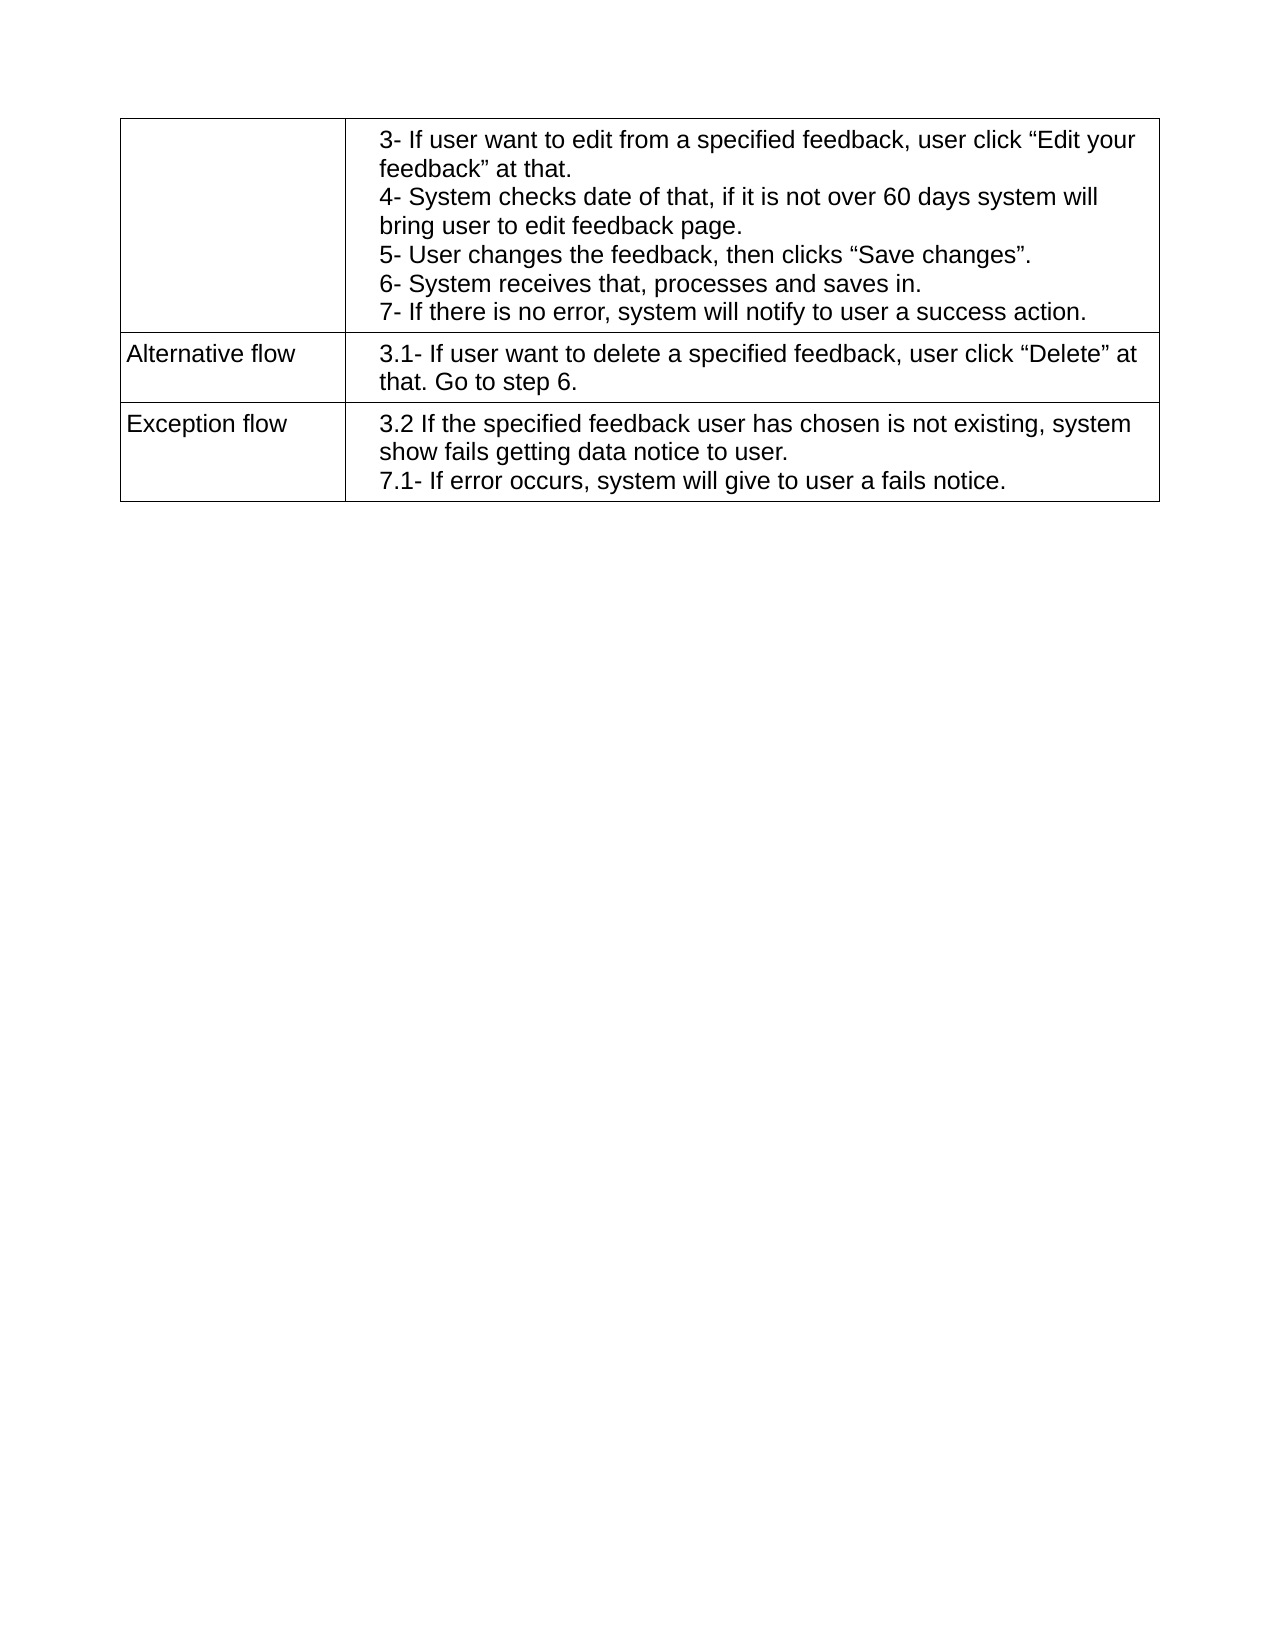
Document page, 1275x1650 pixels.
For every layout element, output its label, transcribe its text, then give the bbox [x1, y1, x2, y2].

table_cell 3.2 If the specified feedback user has chosen is not existing, system show fails getting data notice to user. 7.1- If error occurs, system will give to user a fails notice. [346, 403, 1159, 501]
table_cell Exception flow [121, 403, 345, 501]
table_cell 3.1- If user want to delete a specified feedback, user click “Delete” at that. Go to step 6. [346, 333, 1159, 402]
table_cell 3- If user want to edit from a specified feedback, user click “Edit your feedback” at that. 4- System checks date of that, if it is not over 60 days system will bring user to edit feedback page. 5- User changes the feedback, then clicks “Save changes”. 6- System receives that, processes and saves in. 7- If there is no error, system will notify to user a success action. [346, 119, 1159, 332]
table_cell Alternative flow [121, 333, 345, 402]
table_cell [121, 119, 345, 332]
